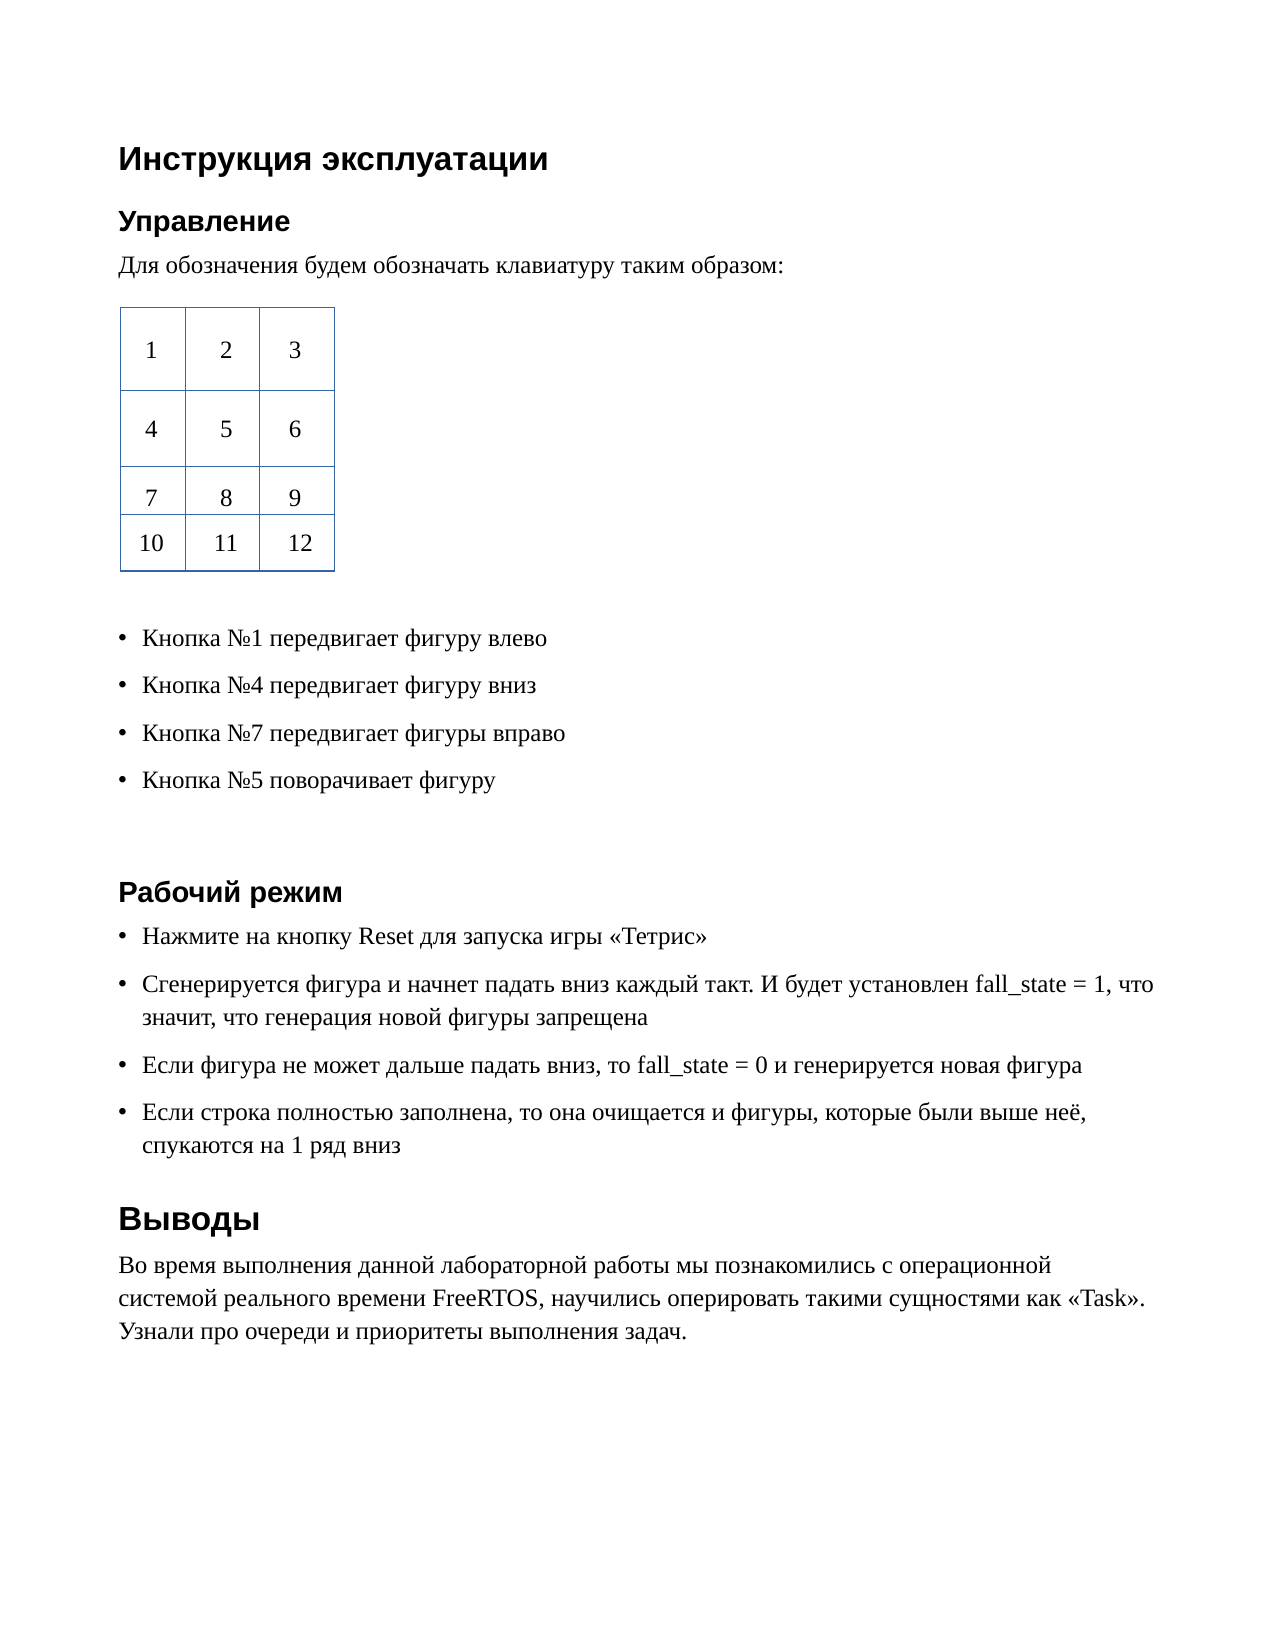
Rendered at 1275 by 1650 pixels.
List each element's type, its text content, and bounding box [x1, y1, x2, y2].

subtitle Управление [118, 204, 1157, 238]
list Если строка полностью заполнена, то она очищается и фигуры, которые были выше неё, спукаются на 1 ряд вниз [118, 1097, 1157, 1159]
subtitle Выводы [118, 1199, 1157, 1237]
text Для обозначения будем обозначать клавиатуру таким образом: [118, 251, 1157, 279]
subtitle Рабочий режим [118, 875, 1157, 909]
list Кнопка №4 передвигает фигуру вниз [118, 670, 1157, 699]
list Если фигура не может дальше падать вниз, то fall_state = 0 и генерируется новая фигура [118, 1050, 1157, 1078]
list Кнопка №7 передвигает фигуры вправо [118, 718, 1157, 747]
text Во время выполнения данной лабораторной работы мы познакомились с операционной системой реального времени FreeRTOS, научились оперировать такими сущностями как «Task». Узнали про очереди и приоритеты выполнения задач. [118, 1250, 1157, 1344]
list Нажмите на кнопку Reset для запуска игры «Тетрис» [118, 921, 1157, 950]
list Кнопка №5 поворачивает фигуру [118, 766, 1157, 794]
list Кнопка №1 передвигает фигуру влево [118, 623, 1157, 652]
subtitle Инструкция эксплуатации [118, 139, 1157, 177]
list Сгенерируется фигура и начнет падать вниз каждый такт. И будет установлен fall_state = 1, что значит, что генерация новой фигуры запрещена [118, 969, 1157, 1031]
